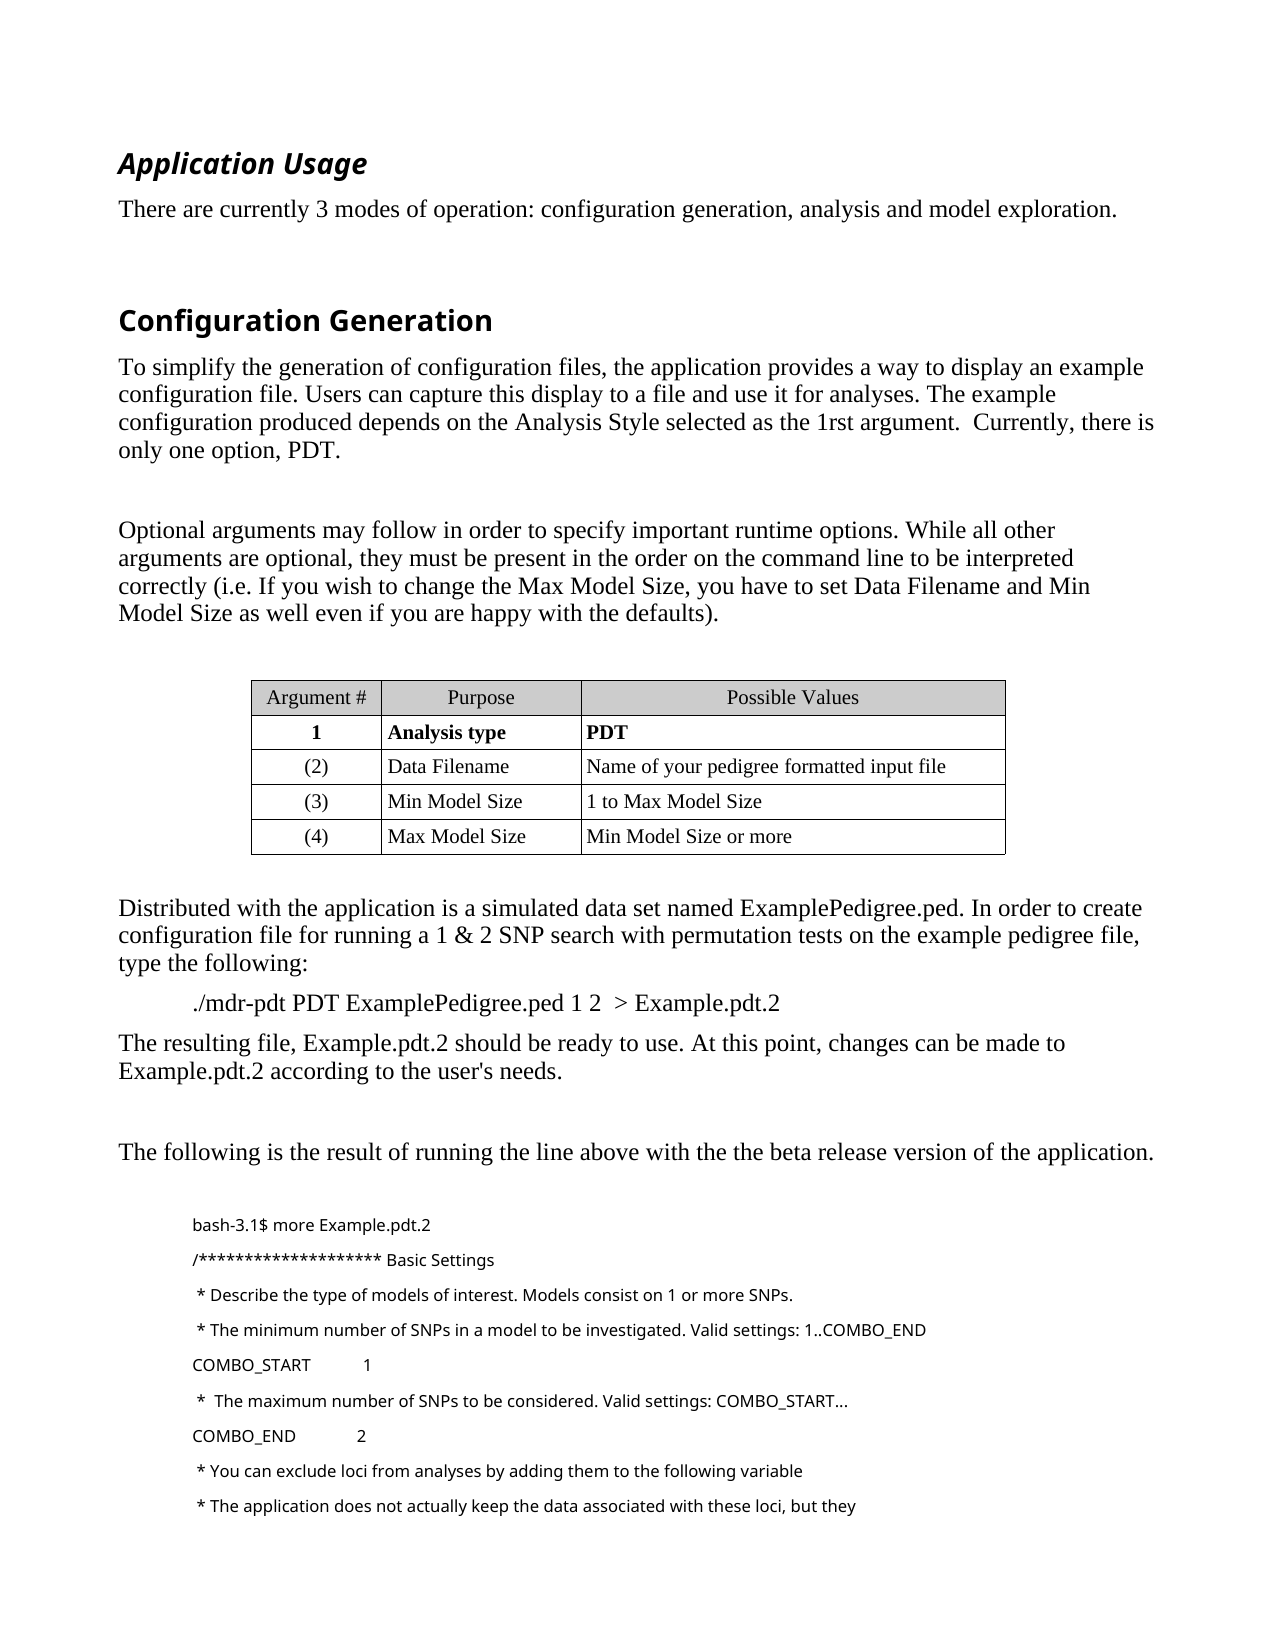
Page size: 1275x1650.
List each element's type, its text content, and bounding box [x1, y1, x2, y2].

table_cell 1 to Max Model Size [582, 785, 1005, 819]
text COMBO_END 2 [192, 1424, 1157, 1447]
text There are currently 3 modes of operation: configuration generation, analysis and model exploration. [118, 195, 1157, 223]
table_cell (4) [252, 820, 381, 853]
table_cell Data Filename [382, 750, 581, 784]
text Optional arguments may follow in order to specify important runtime options. While all other arguments are optional, they must be present in the order on the command line to be interpreted correctly (i.e. If you wish to change the Max Model Size, you have to set Data Filename and Min Model Size as well even if you are happy with the defaults). [118, 516, 1157, 627]
table_cell (2) [252, 750, 381, 784]
text /******************** Basic Settings [192, 1248, 1157, 1271]
table_header Purpose [382, 681, 581, 715]
text Distributed with the application is a simulated data set named ExamplePedigree.ped. In order to create configuration file for running a 1 & 2 SNP search with permutation tests on the example pedigree file, type the following: [118, 894, 1157, 977]
text COMBO_START 1 [192, 1354, 1157, 1377]
table_header Possible Values [582, 681, 1005, 715]
text * The minimum number of SNPs in a model to be investigated. Valid settings: 1..COMBO_END [192, 1319, 1157, 1341]
table_cell Min Model Size [382, 785, 581, 819]
text ./mdr-pdt PDT ExamplePedigree.ped 1 2 > Example.pdt.2 [118, 989, 1157, 1017]
table_header Argument # [252, 681, 381, 715]
text * The maximum number of SNPs to be considered. Valid settings: COMBO_START... [192, 1389, 1157, 1412]
text The resulting file, Example.pdt.2 should be ready to use. At this point, changes can be made to Example.pdt.2 according to the user's needs. [118, 1029, 1157, 1085]
table_cell Name of your pedigree formatted input file [582, 750, 1005, 784]
subtitle Configuration Generation [118, 301, 1157, 340]
table_cell PDT [582, 716, 1005, 749]
table_cell 1 [252, 716, 381, 749]
text * The application does not actually keep the data associated with these loci, but they [192, 1495, 1157, 1517]
table_cell (3) [252, 785, 381, 819]
text The following is the result of running the line above with the the beta release version of the application. [118, 1138, 1157, 1165]
text To simplify the generation of configuration files, the application provides a way to display an example configuration file. Users can capture this display to a file and use it for analyses. The example configuration produced depends on the Analysis Style selected as the 1rst argument. Currently, there is only one option, PDT. [118, 353, 1157, 464]
table_cell Analysis type [382, 716, 581, 749]
subtitle Application Usage [118, 143, 1157, 183]
text * Describe the type of models of interest. Models consist on 1 or more SNPs. [192, 1283, 1157, 1306]
table_cell Max Model Size [382, 820, 581, 853]
text bash-3.1$ more Example.pdt.2 [192, 1213, 1157, 1236]
text * You can exclude loci from analyses by adding them to the following variable [192, 1459, 1157, 1482]
table_cell Min Model Size or more [582, 820, 1005, 853]
